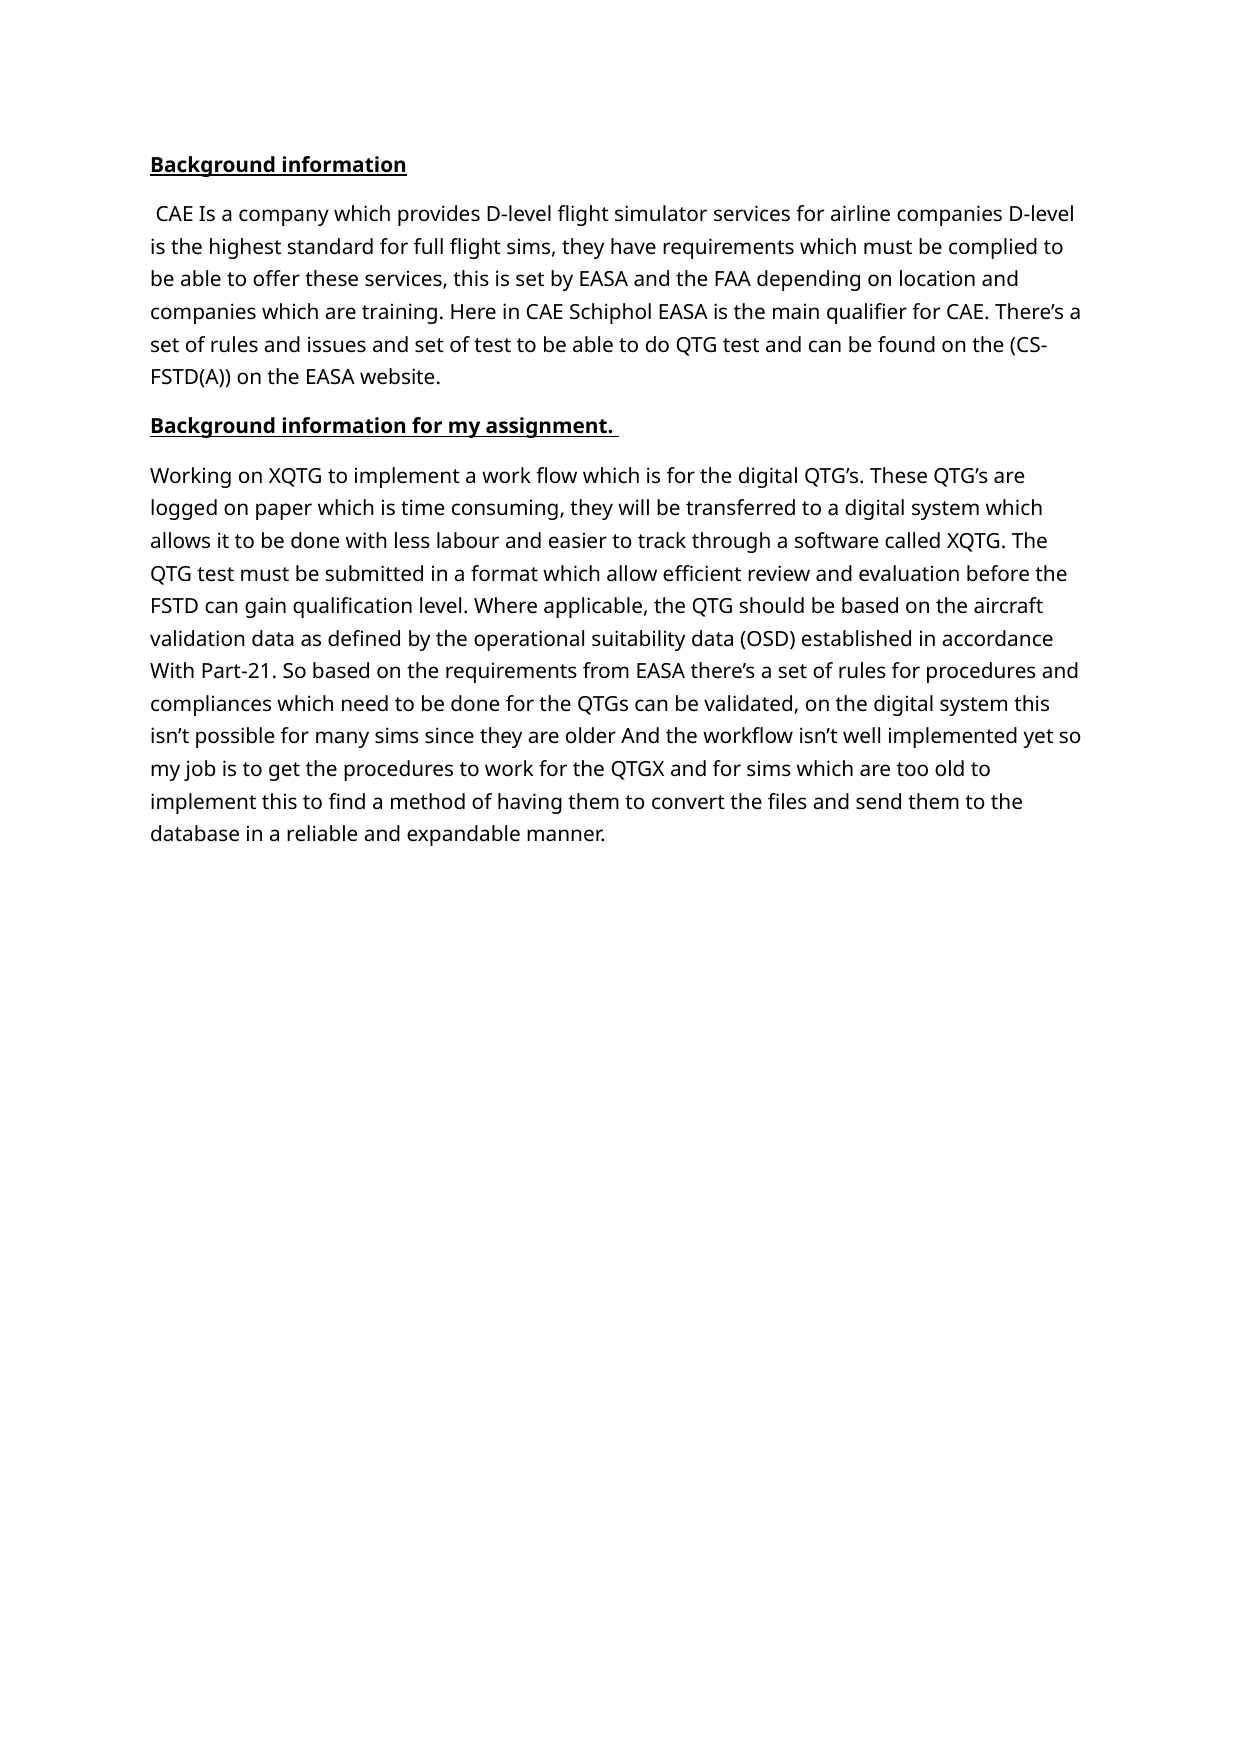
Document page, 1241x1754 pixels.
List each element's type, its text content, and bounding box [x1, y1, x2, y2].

text CAE Is a company which provides D-level flight simulator services for airline companies D-level is the highest standard for full flight sims, they have requirements which must be complied to be able to offer these services, this is set by EASA and the FAA depending on location and companies which are training. Here in CAE Schiphol EASA is the main qualifier for CAE. There’s a set of rules and issues and set of test to be able to do QTG test and can be found on the (CS-FSTD(A)) on the EASA website. [150, 199, 1090, 391]
text Background information for my assignment. [150, 412, 1090, 440]
text Background information [150, 150, 1090, 178]
text Working on XQTG to implement a work flow which is for the digital QTG’s. These QTG’s are logged on paper which is time consuming, they will be transferred to a digital system which allows it to be done with less labour and easier to track through a software called XQTG. The QTG test must be submitted in a format which allow efficient review and evaluation before the FSTD can gain qualification level. Where applicable, the QTG should be based on the aircraft validation data as defined by the operational suitability data (OSD) established in accordance With Part-21. So based on the requirements from EASA there’s a set of rules for procedures and compliances which need to be done for the QTGs can be validated, on the digital system this isn’t possible for many sims since they are older And the workflow isn’t well implemented yet so my job is to get the procedures to work for the QTGX and for sims which are too old to implement this to find a method of having them to convert the files and send them to the database in a reliable and expandable manner. [150, 461, 1090, 848]
